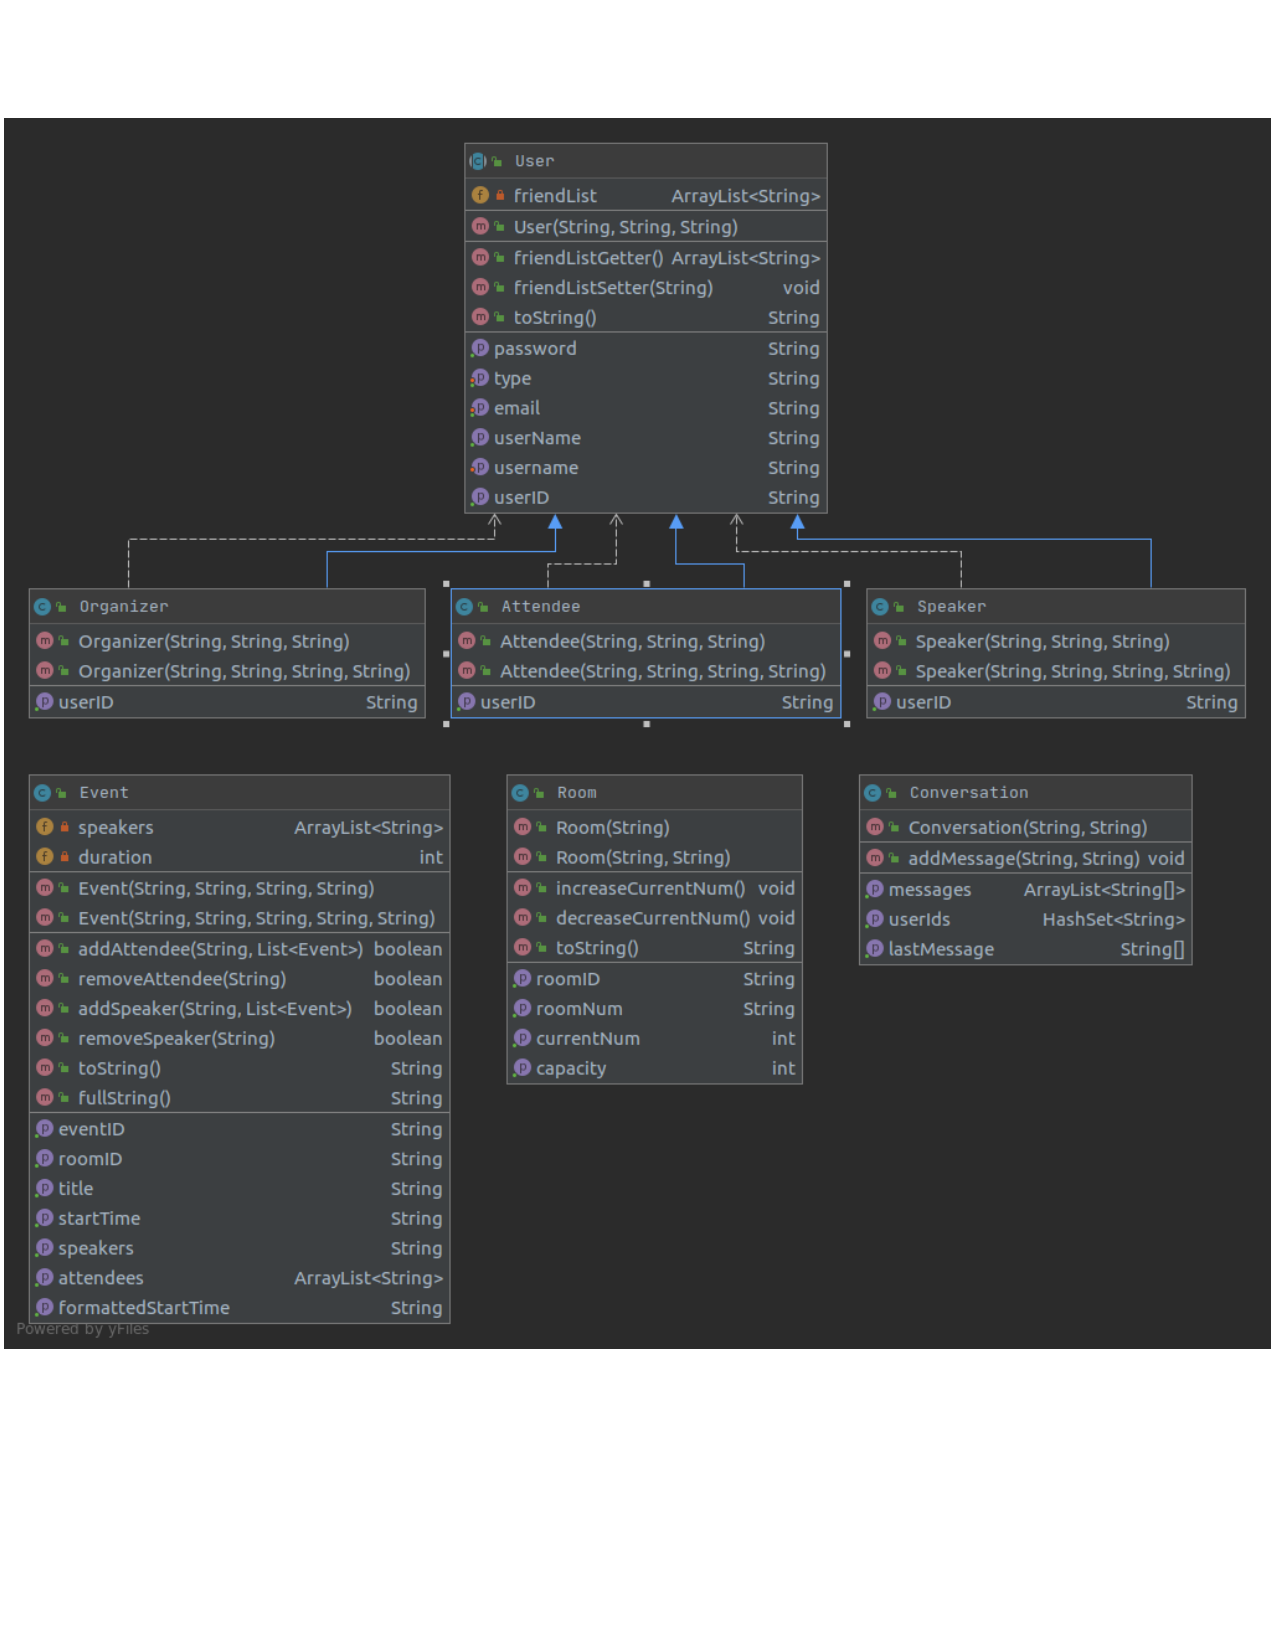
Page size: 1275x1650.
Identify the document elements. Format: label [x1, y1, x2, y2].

picture [4, 118, 1271, 1349]
